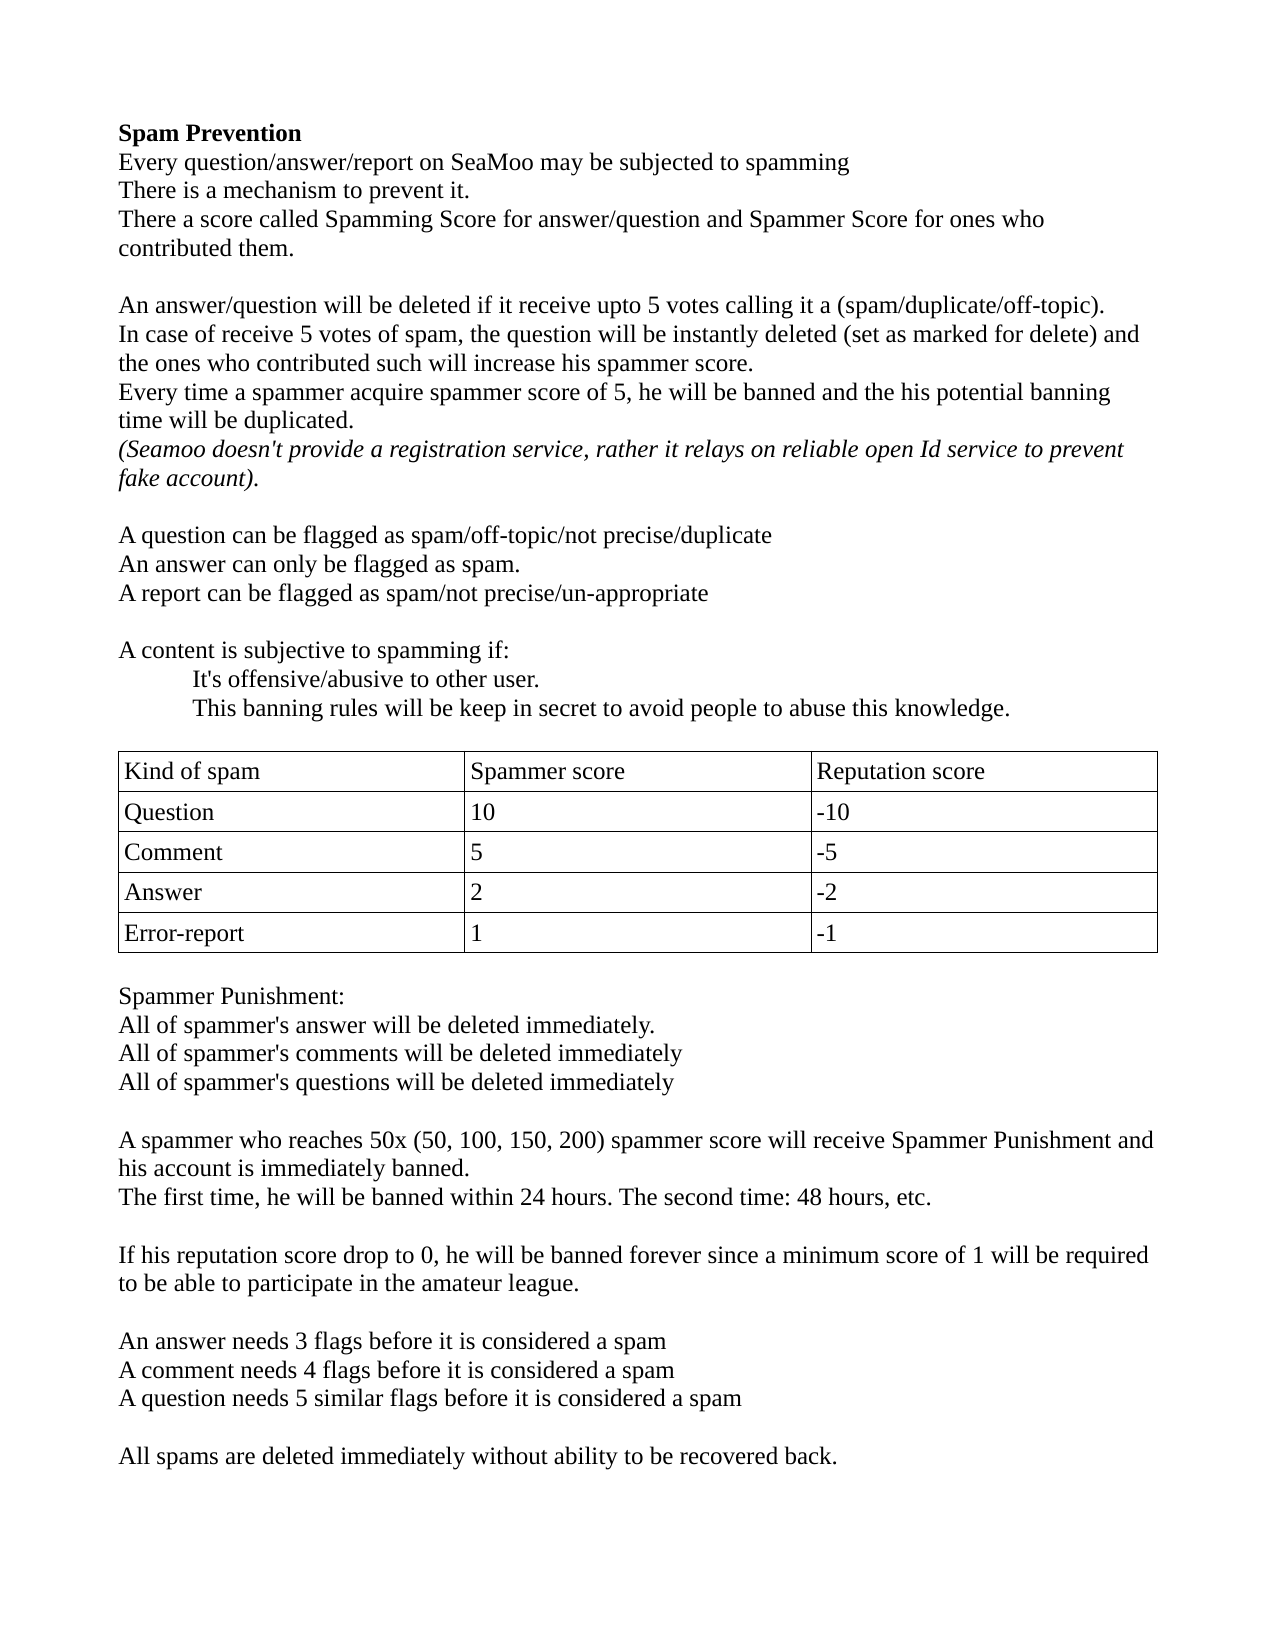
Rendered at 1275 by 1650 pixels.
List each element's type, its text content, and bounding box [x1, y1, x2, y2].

text This banning rules will be keep in secret to avoid people to abuse this knowledge. [118, 693, 1157, 722]
text An answer can only be flagged as spam. [118, 549, 1157, 578]
text All of spammer's answer will be deleted immediately. [118, 1010, 1157, 1038]
table_header Spammer score [465, 752, 811, 791]
table_cell 10 [465, 792, 811, 831]
text There a score called Spamming Score for answer/question and Spammer Score for ones who contributed them. [118, 204, 1157, 262]
text Spam Prevention [118, 118, 1157, 147]
table_cell Question [119, 792, 464, 831]
text All of spammer's comments will be deleted immediately [118, 1038, 1157, 1067]
text Spammer Punishment: [118, 981, 1157, 1010]
text If his reputation score drop to 0, he will be banned forever since a minimum score of 1 will be required to be able to participate in the amateur league. [118, 1240, 1157, 1297]
text A comment needs 4 flags before it is considered a spam [118, 1355, 1157, 1383]
table_cell -5 [812, 832, 1157, 872]
table_cell 2 [465, 873, 811, 912]
text A question needs 5 similar flags before it is considered a spam [118, 1383, 1157, 1412]
text Every question/answer/report on SeaMoo may be subjected to spamming [118, 147, 1157, 176]
text In case of receive 5 votes of spam, the question will be instantly deleted (set as marked for delete) and the ones who contributed such will increase his spammer score. [118, 319, 1157, 377]
table_cell -2 [812, 873, 1157, 912]
text The first time, he will be banned within 24 hours. The second time: 48 hours, etc. [118, 1182, 1157, 1211]
table_header Kind of spam [119, 752, 464, 791]
table_cell -10 [812, 792, 1157, 831]
text It's offensive/abusive to other user. [118, 664, 1157, 693]
text There is a mechanism to prevent it. [118, 176, 1157, 204]
table_cell 1 [465, 913, 811, 952]
text A question can be flagged as spam/off-topic/not precise/duplicate [118, 521, 1157, 549]
text All spams are deleted immediately without ability to be recovered back. [118, 1441, 1157, 1470]
text An answer/question will be deleted if it receive upto 5 votes calling it a (spam/duplicate/off-topic). [118, 291, 1157, 319]
text A spammer who reaches 50x (50, 100, 150, 200) spammer score will receive Spammer Punishment and his account is immediately banned. [118, 1125, 1157, 1182]
text A report can be flagged as spam/not precise/un-appropriate [118, 578, 1157, 607]
table_cell -1 [812, 913, 1157, 952]
table_cell Error-report [119, 913, 464, 952]
text Every time a spammer acquire spammer score of 5, he will be banned and the his potential banning time will be duplicated. [118, 377, 1157, 434]
table_cell Comment [119, 832, 464, 872]
text A content is subjective to spamming if: [118, 636, 1157, 664]
table_cell 5 [465, 832, 811, 872]
text (Seamoo doesn't provide a registration service, rather it relays on reliable open Id service to prevent fake account). [118, 434, 1157, 492]
text An answer needs 3 flags before it is considered a spam [118, 1326, 1157, 1355]
text All of spammer's questions will be deleted immediately [118, 1067, 1157, 1096]
table_header Reputation score [812, 752, 1157, 791]
table_cell Answer [119, 873, 464, 912]
